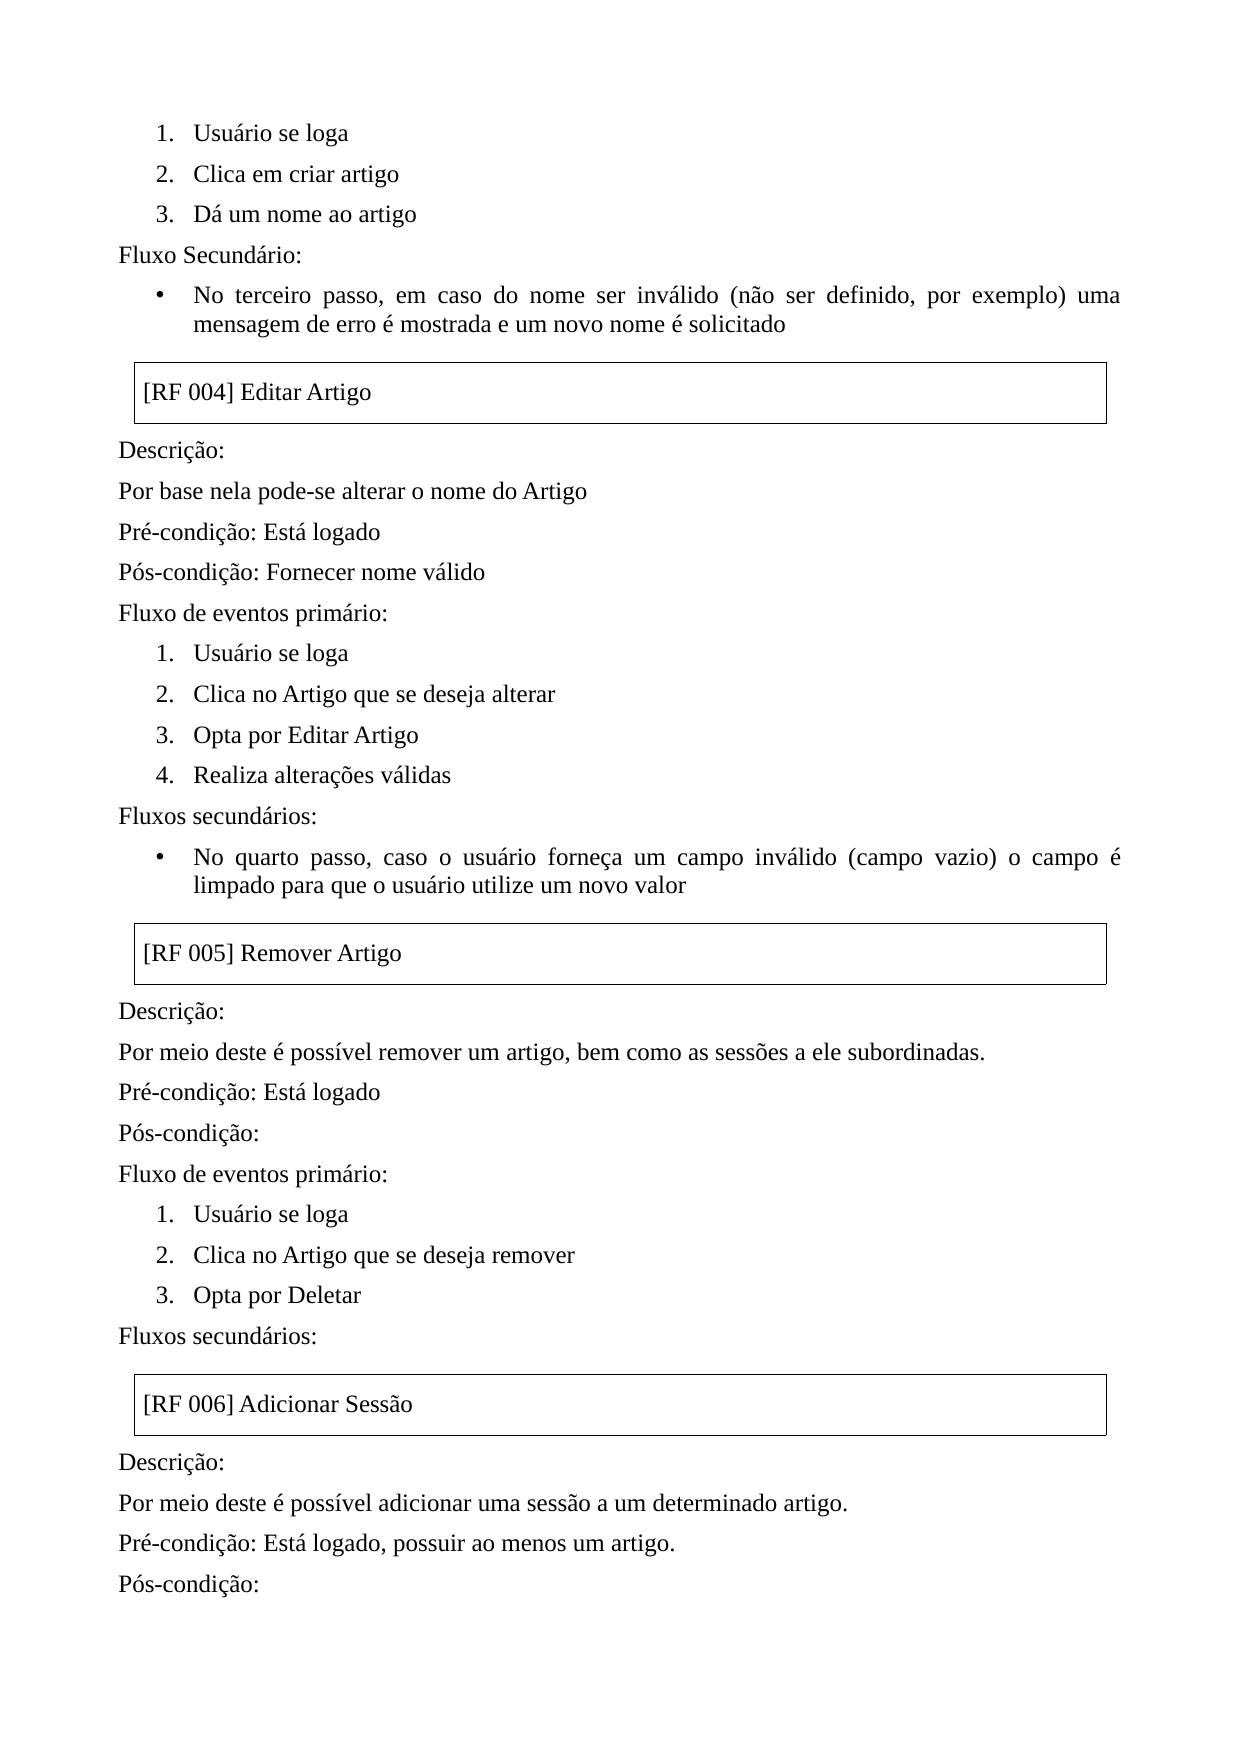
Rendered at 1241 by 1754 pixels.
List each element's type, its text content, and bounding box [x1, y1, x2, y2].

text [RF 005] Remover Artigo [143, 938, 1097, 966]
text Fluxos secundários: [118, 1321, 1122, 1350]
text Por meio deste é possível remover um artigo, bem como as sessões a ele subordinadas. [118, 1037, 1122, 1066]
list Opta por Editar Artigo [156, 720, 1122, 748]
list Clica no Artigo que se deseja remover [156, 1240, 1122, 1269]
text Fluxos secundários: [118, 801, 1122, 830]
list No quarto passo, caso o usuário forneça um campo inválido (campo vazio) o campo é limpado para que o usuário utilize um novo valor [156, 842, 1122, 899]
list Clica no Artigo que se deseja alterar [156, 679, 1122, 708]
list Dá um nome ao artigo [156, 199, 1122, 228]
text Pós-condição: Fornecer nome válido [118, 557, 1122, 586]
list No terceiro passo, em caso do nome ser inválido (não ser definido, por exemplo) uma mensagem de erro é mostrada e um novo nome é solicitado [156, 281, 1122, 338]
text Descrição: [118, 431, 1122, 464]
text [RF 006] Adicionar Sessão [143, 1389, 1097, 1417]
text Descrição: [118, 992, 1122, 1025]
text Por meio deste é possível adicionar uma sessão a um determinado artigo. [118, 1488, 1122, 1517]
list Usuário se loga [156, 1199, 1122, 1228]
text Fluxo de eventos primário: [118, 1159, 1122, 1187]
list Realiza alterações válidas [156, 760, 1122, 789]
text Pré-condição: Está logado, possuir ao menos um artigo. [118, 1528, 1122, 1557]
list Clica em criar artigo [156, 159, 1122, 187]
text Fluxo Secundário: [118, 240, 1122, 269]
text Pós-condição: [118, 1569, 1122, 1598]
list Usuário se loga [156, 638, 1122, 667]
text [RF 004] Editar Artigo [143, 377, 1097, 406]
text Por base nela pode-se alterar o nome do Artigo [118, 476, 1122, 505]
text Fluxo de eventos primário: [118, 598, 1122, 627]
text Pré-condição: Está logado [118, 517, 1122, 545]
list Usuário se loga [156, 118, 1122, 147]
list Opta por Deletar [156, 1281, 1122, 1309]
text Descrição: [118, 1443, 1122, 1476]
text Pós-condição: [118, 1118, 1122, 1147]
text Pré-condição: Está logado [118, 1077, 1122, 1106]
